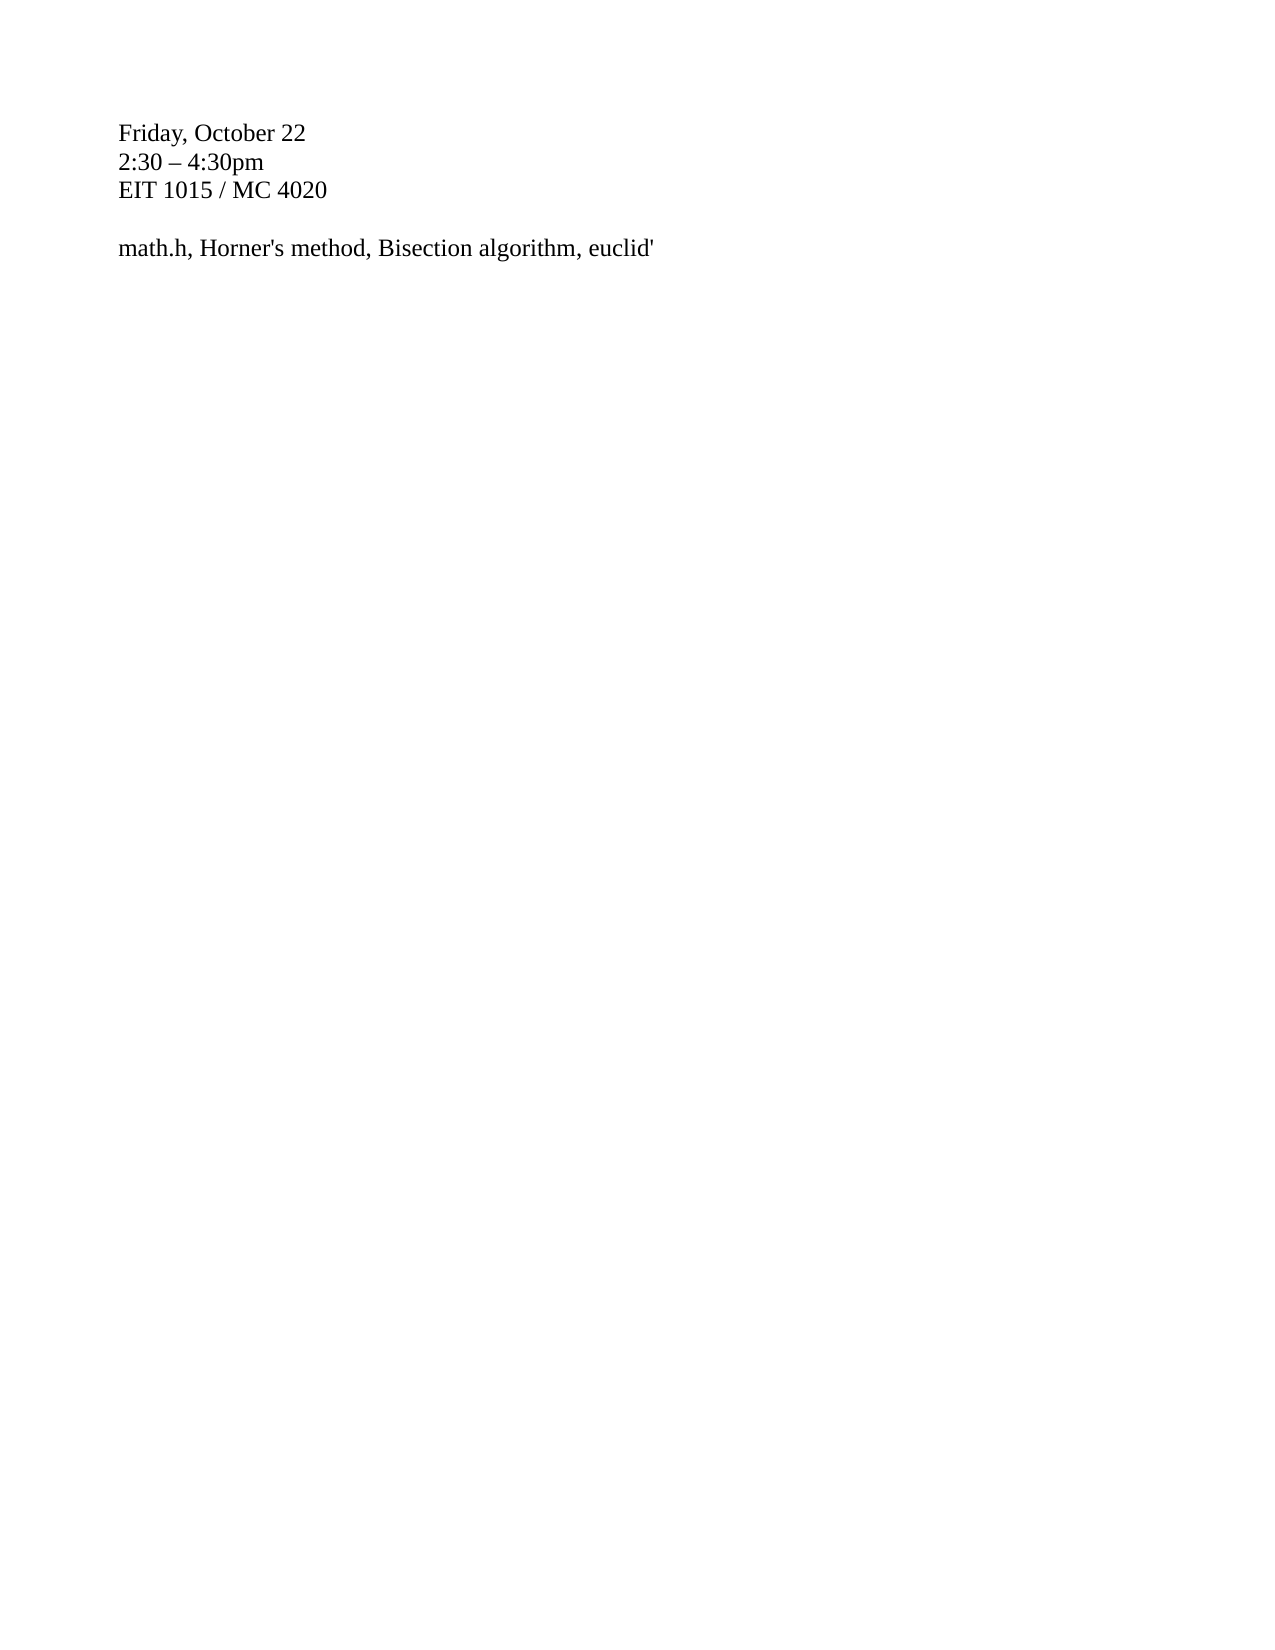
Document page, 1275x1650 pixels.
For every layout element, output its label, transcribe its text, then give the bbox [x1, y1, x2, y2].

text Friday, October 22 [118, 118, 1157, 147]
text math.h, Horner's method, Bisection algorithm, euclid' [118, 233, 1157, 262]
text EIT 1015 / MC 4020 [118, 176, 1157, 204]
text 2:30 – 4:30pm [118, 147, 1157, 176]
